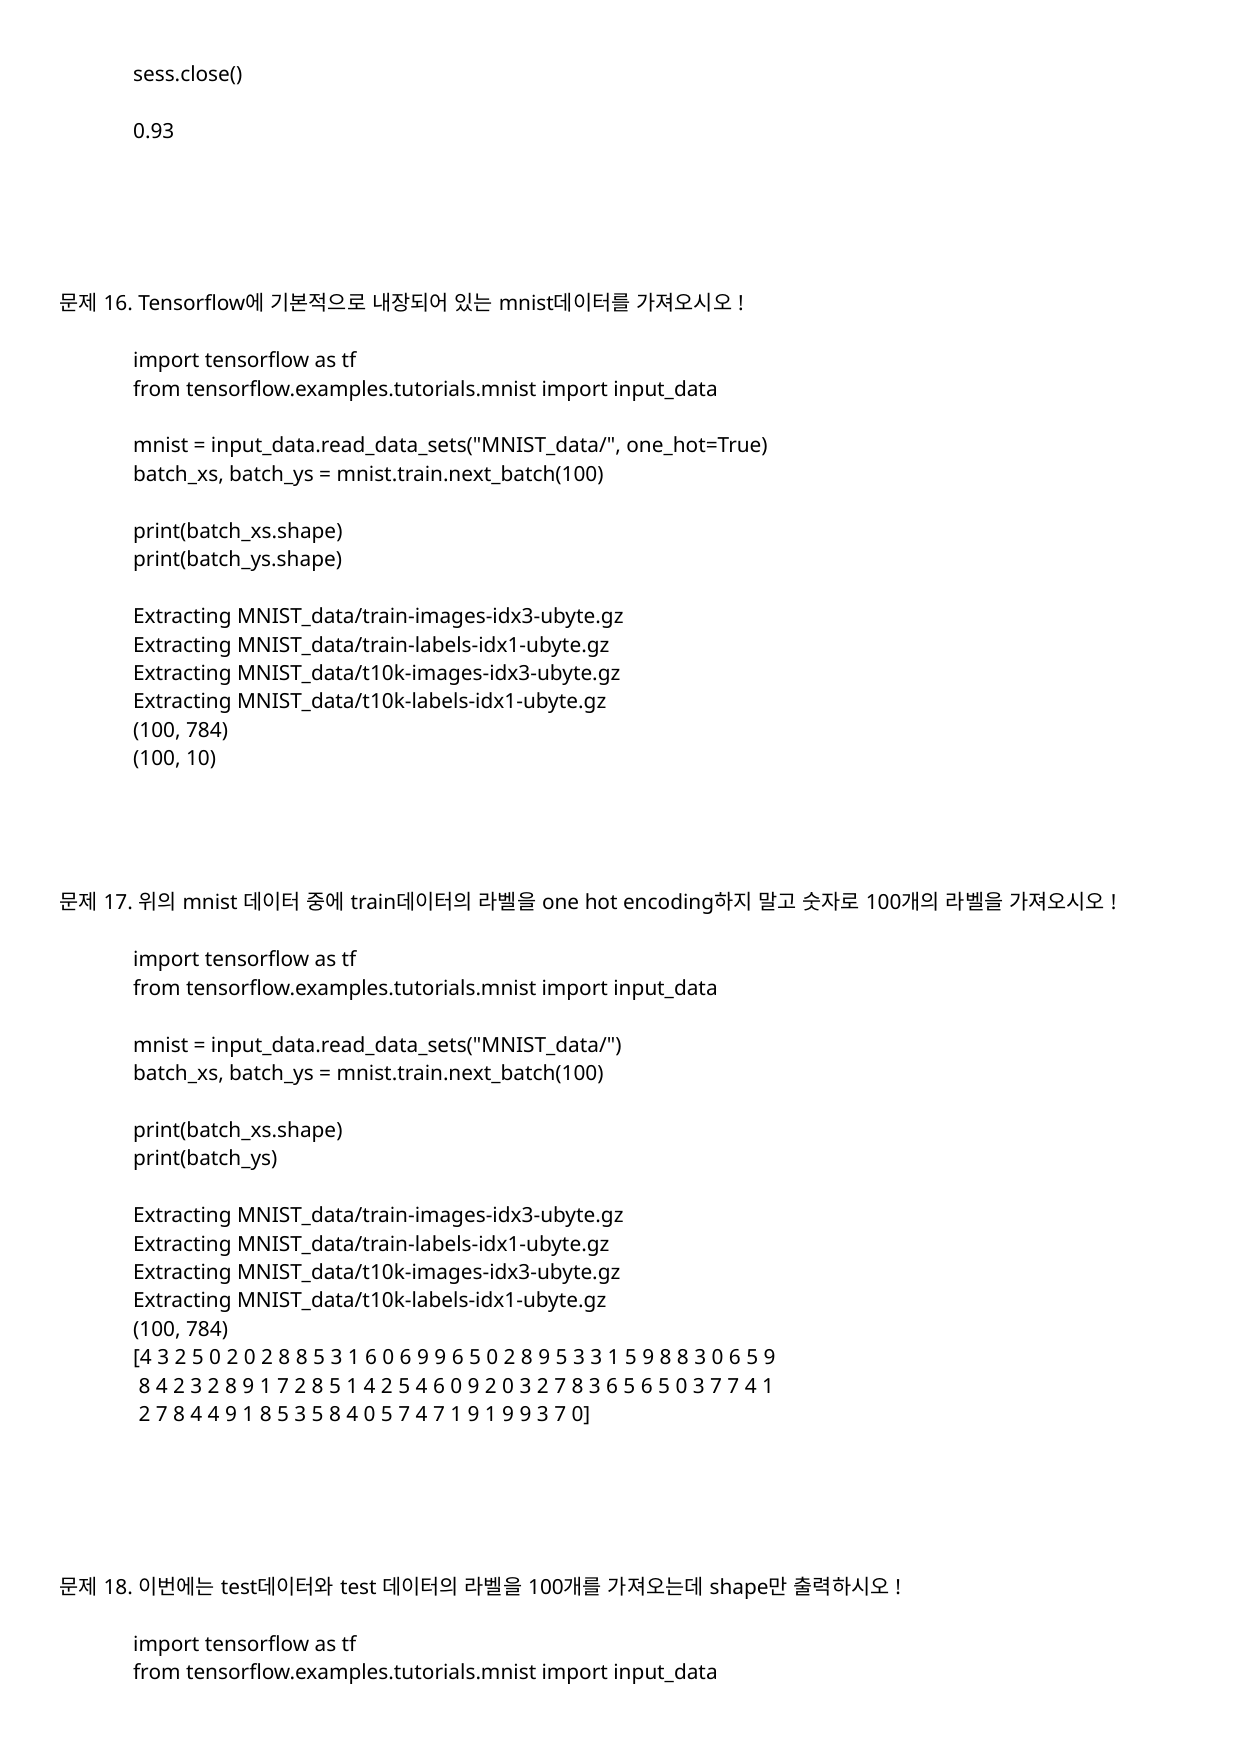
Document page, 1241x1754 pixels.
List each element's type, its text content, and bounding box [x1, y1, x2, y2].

text mnist = input_data.read_data_sets("MNIST_data/", one_hot=True) [59, 431, 1181, 459]
text (100, 784) [59, 715, 1181, 743]
text Extracting MNIST_data/t10k-labels-idx1-ubyte.gz [59, 687, 1181, 715]
text batch_xs, batch_ys = mnist.train.next_batch(100) [59, 1058, 1181, 1087]
text print(batch_ys.shape) [59, 544, 1181, 573]
text 2 7 8 4 4 9 1 8 5 3 5 8 4 0 5 7 4 7 1 9 1 9 9 3 7 0] [59, 1399, 1181, 1428]
text Extracting MNIST_data/train-labels-idx1-ubyte.gz [59, 630, 1181, 658]
text Extracting MNIST_data/train-labels-idx1-ubyte.gz [59, 1229, 1181, 1257]
text (100, 784) [59, 1314, 1181, 1342]
text batch_xs, batch_ys = mnist.train.next_batch(100) [59, 459, 1181, 487]
text Extracting MNIST_data/t10k-labels-idx1-ubyte.gz [59, 1286, 1181, 1314]
text from tensorflow.examples.tutorials.mnist import input_data [59, 374, 1181, 402]
text import tensorflow as tf [59, 345, 1181, 374]
text from tensorflow.examples.tutorials.mnist import input_data [59, 973, 1181, 1001]
text import tensorflow as tf [59, 1629, 1181, 1657]
text import tensorflow as tf [59, 944, 1181, 973]
text print(batch_xs.shape) [59, 1115, 1181, 1143]
text print(batch_xs.shape) [59, 516, 1181, 544]
text 문제 16. Tensorflow에 기본적으로 내장되어 있는 mnist데이터를 가져오시오 ! [59, 287, 1181, 317]
text Extracting MNIST_data/t10k-images-idx3-ubyte.gz [59, 658, 1181, 687]
text mnist = input_data.read_data_sets("MNIST_data/") [59, 1030, 1181, 1058]
text sess.close() [59, 59, 1181, 87]
text Extracting MNIST_data/train-images-idx3-ubyte.gz [59, 1200, 1181, 1229]
text 0.93 [59, 116, 1181, 144]
text Extracting MNIST_data/t10k-images-idx3-ubyte.gz [59, 1257, 1181, 1286]
text 8 4 2 3 2 8 9 1 7 2 8 5 1 4 2 5 4 6 0 9 2 0 3 2 7 8 3 6 5 6 5 0 3 7 7 4 1 [59, 1371, 1181, 1399]
text Extracting MNIST_data/train-images-idx3-ubyte.gz [59, 601, 1181, 630]
text 문제 18. 이번에는 test데이터와 test 데이터의 라벨을 100개를 가져오는데 shape만 출력하시오 ! [59, 1570, 1181, 1600]
text (100, 10) [59, 743, 1181, 772]
text from tensorflow.examples.tutorials.mnist import input_data [59, 1657, 1181, 1686]
text print(batch_ys) [59, 1143, 1181, 1172]
text 문제 17. 위의 mnist 데이터 중에 train데이터의 라벨을 one hot encoding하지 말고 숫자로 100개의 라벨을 가져오시오 ! [59, 886, 1181, 916]
text [4 3 2 5 0 2 0 2 8 8 5 3 1 6 0 6 9 9 6 5 0 2 8 9 5 3 3 1 5 9 8 8 3 0 6 5 9 [59, 1342, 1181, 1371]
